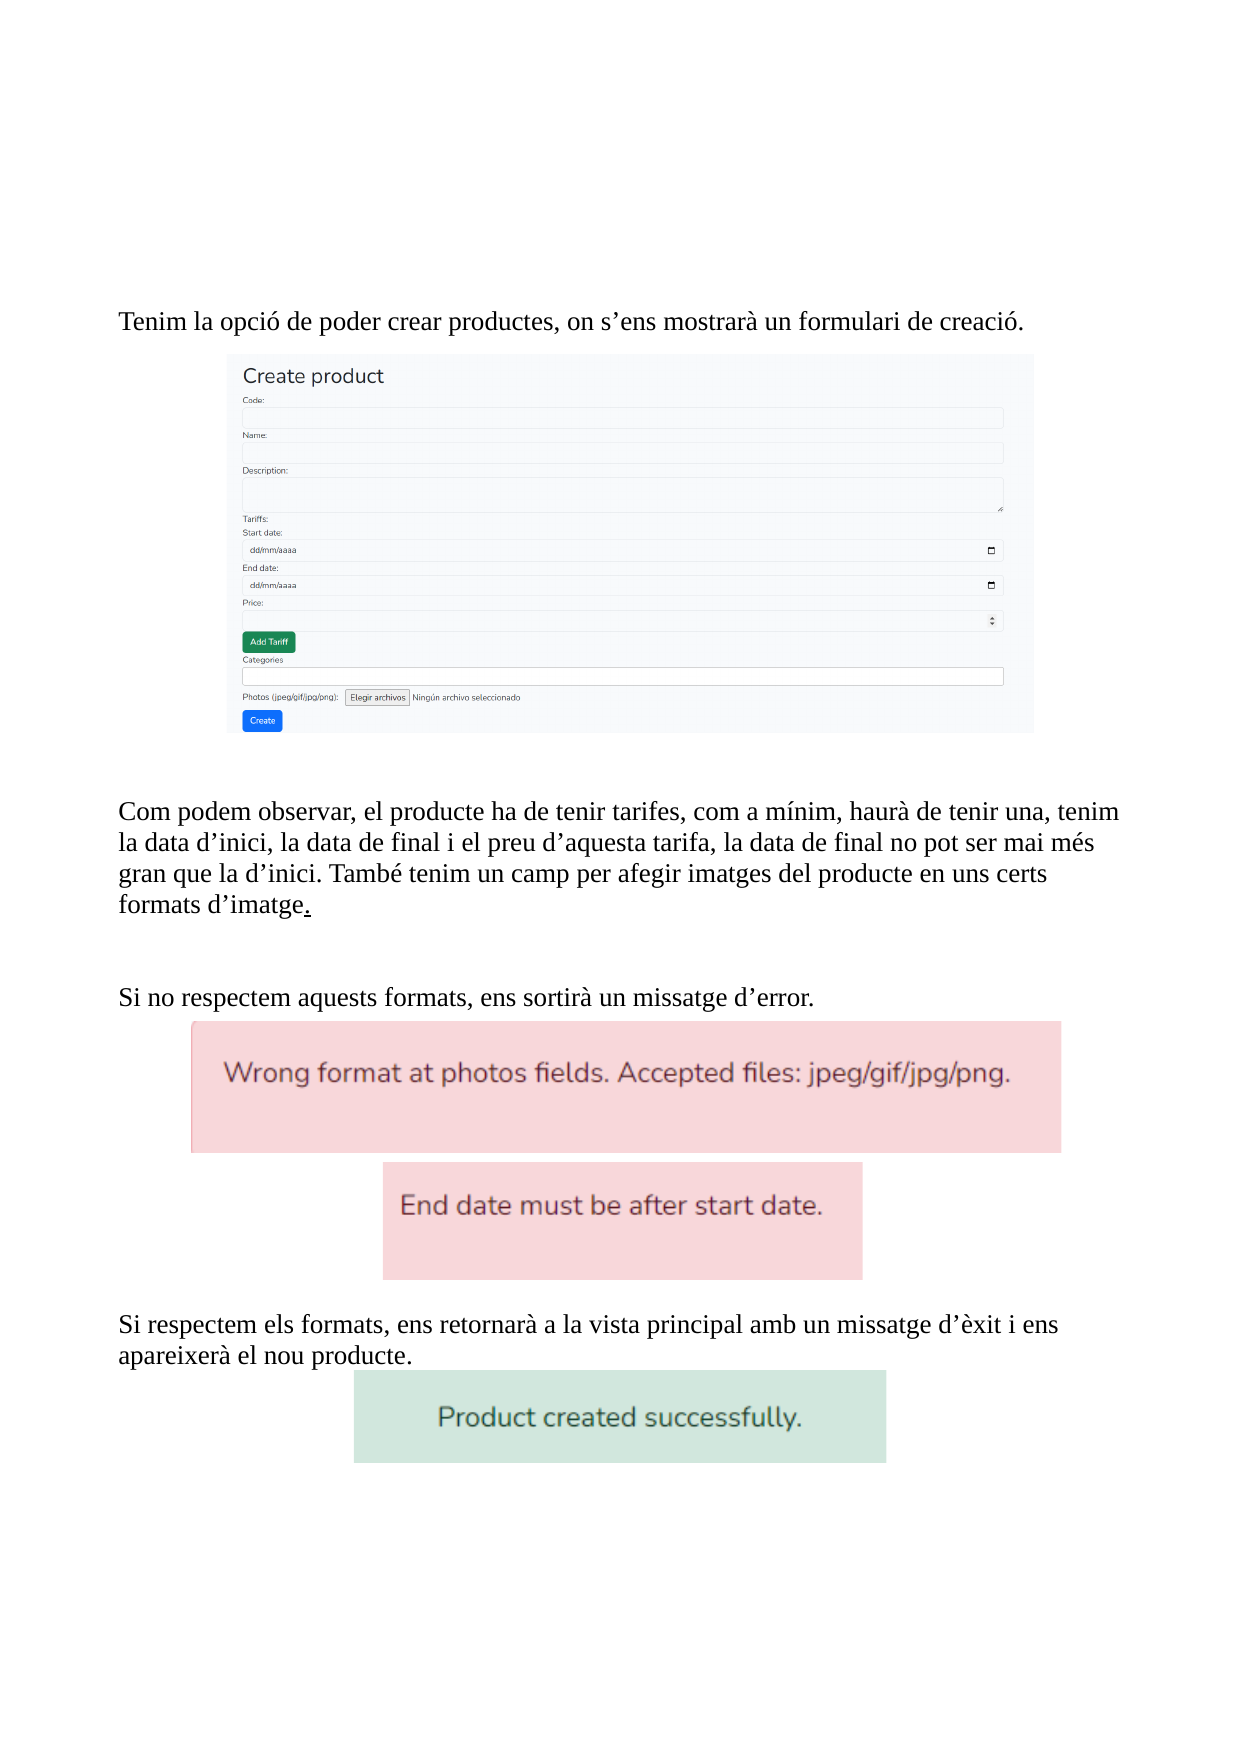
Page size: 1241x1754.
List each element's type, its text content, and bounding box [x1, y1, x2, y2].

text Tenim la opció de poder crear productes, on s’ens mostrarà un formulari de creació. [118, 305, 1122, 336]
text Com podem observar, el producte ha de tenir tarifes, com a mínim, haurà de tenir una, tenim la data d’inici, la data de final i el preu d’aquesta tarifa, la data de final no pot ser mai més gran que la d’inici. També tenim un camp per afegir imatges del producte en uns certs formats d’imatge. [118, 795, 1122, 919]
picture [382, 1162, 863, 1280]
picture [226, 354, 1034, 733]
text Si respectem els formats, ens retornarà a la vista principal amb un missatge d’èxit i ens apareixerà el nou producte. [118, 1308, 1122, 1371]
picture [191, 1021, 1062, 1153]
picture [353, 1370, 887, 1463]
text Si no respectem aquests formats, ens sortirà un missatge d’error. [118, 982, 1122, 1013]
